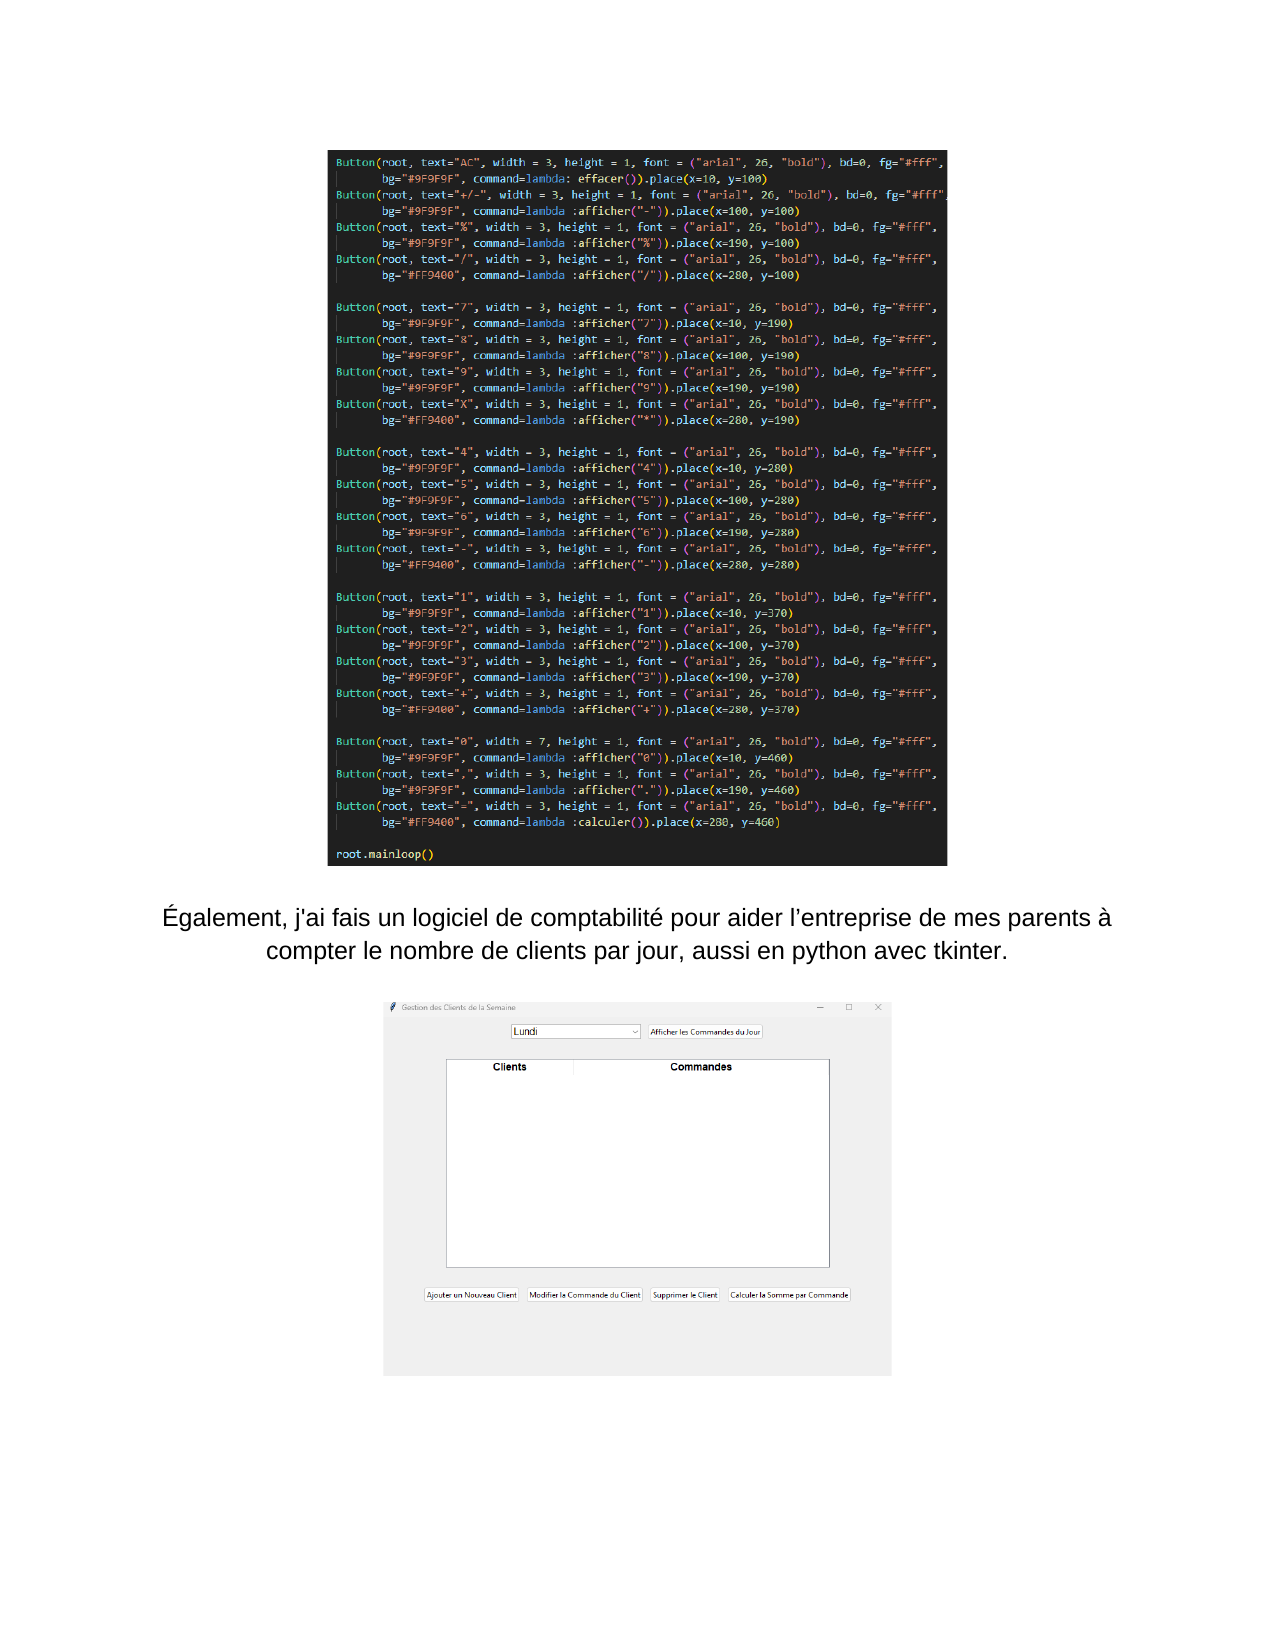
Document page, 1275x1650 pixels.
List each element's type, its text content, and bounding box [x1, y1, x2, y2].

text Également, j'ai fais un logiciel de comptabilité pour aider l’entreprise de mes parents à compter le nombre de clients par jour, aussi en python avec tkinter. [150, 903, 1125, 965]
picture [383, 1002, 892, 1376]
picture [327, 150, 948, 866]
